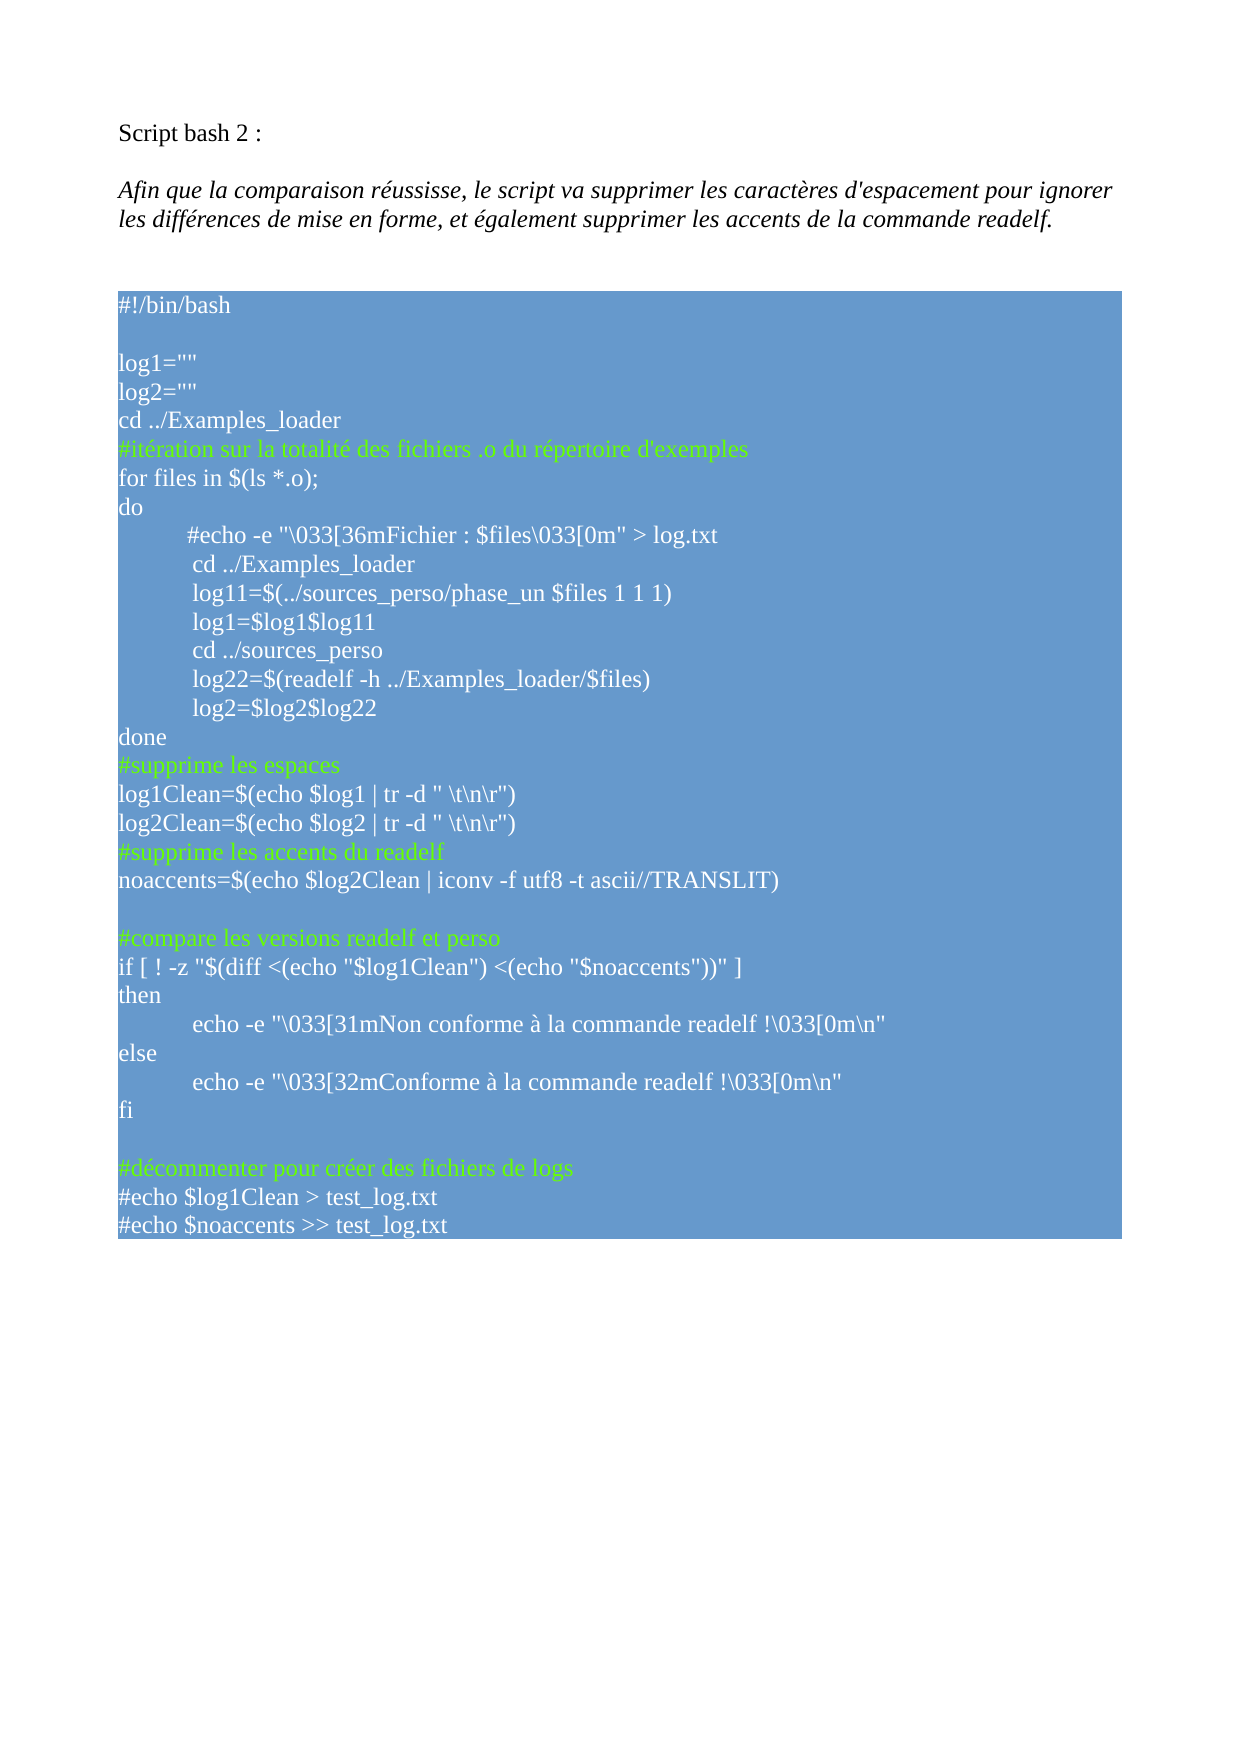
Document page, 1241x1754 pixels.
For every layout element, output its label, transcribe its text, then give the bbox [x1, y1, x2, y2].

text #echo $noaccents >> test_log.txt [118, 1211, 1122, 1239]
text #décommenter pour créer des fichiers de logs [118, 1153, 1122, 1182]
text log1=$log1$log11 [118, 607, 1122, 636]
text #compare les versions readelf et perso [118, 923, 1122, 952]
text log2Clean=$(echo $log2 | tr -d " \t\n\r") [118, 808, 1122, 837]
text #echo $log1Clean > test_log.txt [118, 1182, 1122, 1211]
text for files in $(ls *.o); [118, 463, 1122, 492]
text do [118, 492, 1122, 521]
text echo -e "\033[32mConforme à la commande readelf !\033[0m\n" [118, 1067, 1122, 1096]
text Script bash 2 : [118, 118, 1122, 147]
text log2="" [118, 377, 1122, 406]
text #!/bin/bash [118, 291, 1122, 319]
text cd ../Examples_loader [118, 549, 1122, 578]
text done [118, 722, 1122, 751]
text log22=$(readelf -h ../Examples_loader/$files) [118, 664, 1122, 693]
text fi [118, 1096, 1122, 1124]
text #echo -e "\033[36mFichier : $files\033[0m" > log.txt [118, 521, 1122, 549]
text log1Clean=$(echo $log1 | tr -d " \t\n\r") [118, 779, 1122, 808]
text echo -e "\033[31mNon conforme à la commande readelf !\033[0m\n" [118, 1009, 1122, 1038]
text log2=$log2$log22 [118, 693, 1122, 722]
text log1="" [118, 348, 1122, 377]
text #supprime les espaces [118, 751, 1122, 779]
text #supprime les accents du readelf [118, 837, 1122, 866]
text noaccents=$(echo $log2Clean | iconv -f utf8 -t ascii//TRANSLIT) [118, 866, 1122, 894]
text cd ../sources_perso [118, 636, 1122, 664]
text cd ../Examples_loader [118, 406, 1122, 434]
text then [118, 981, 1122, 1009]
text else [118, 1038, 1122, 1067]
text if [ ! -z "$(diff <(echo "$log1Clean") <(echo "$noaccents"))" ] [118, 952, 1122, 981]
text log11=$(../sources_perso/phase_un $files 1 1 1) [118, 578, 1122, 607]
text #itération sur la totalité des fichiers .o du répertoire d'exemples [118, 434, 1122, 463]
text Afin que la comparaison réussisse, le script va supprimer les caractères d'espacement pour ignorer les différences de mise en forme, et également supprimer les accents de la commande readelf. [118, 176, 1122, 233]
